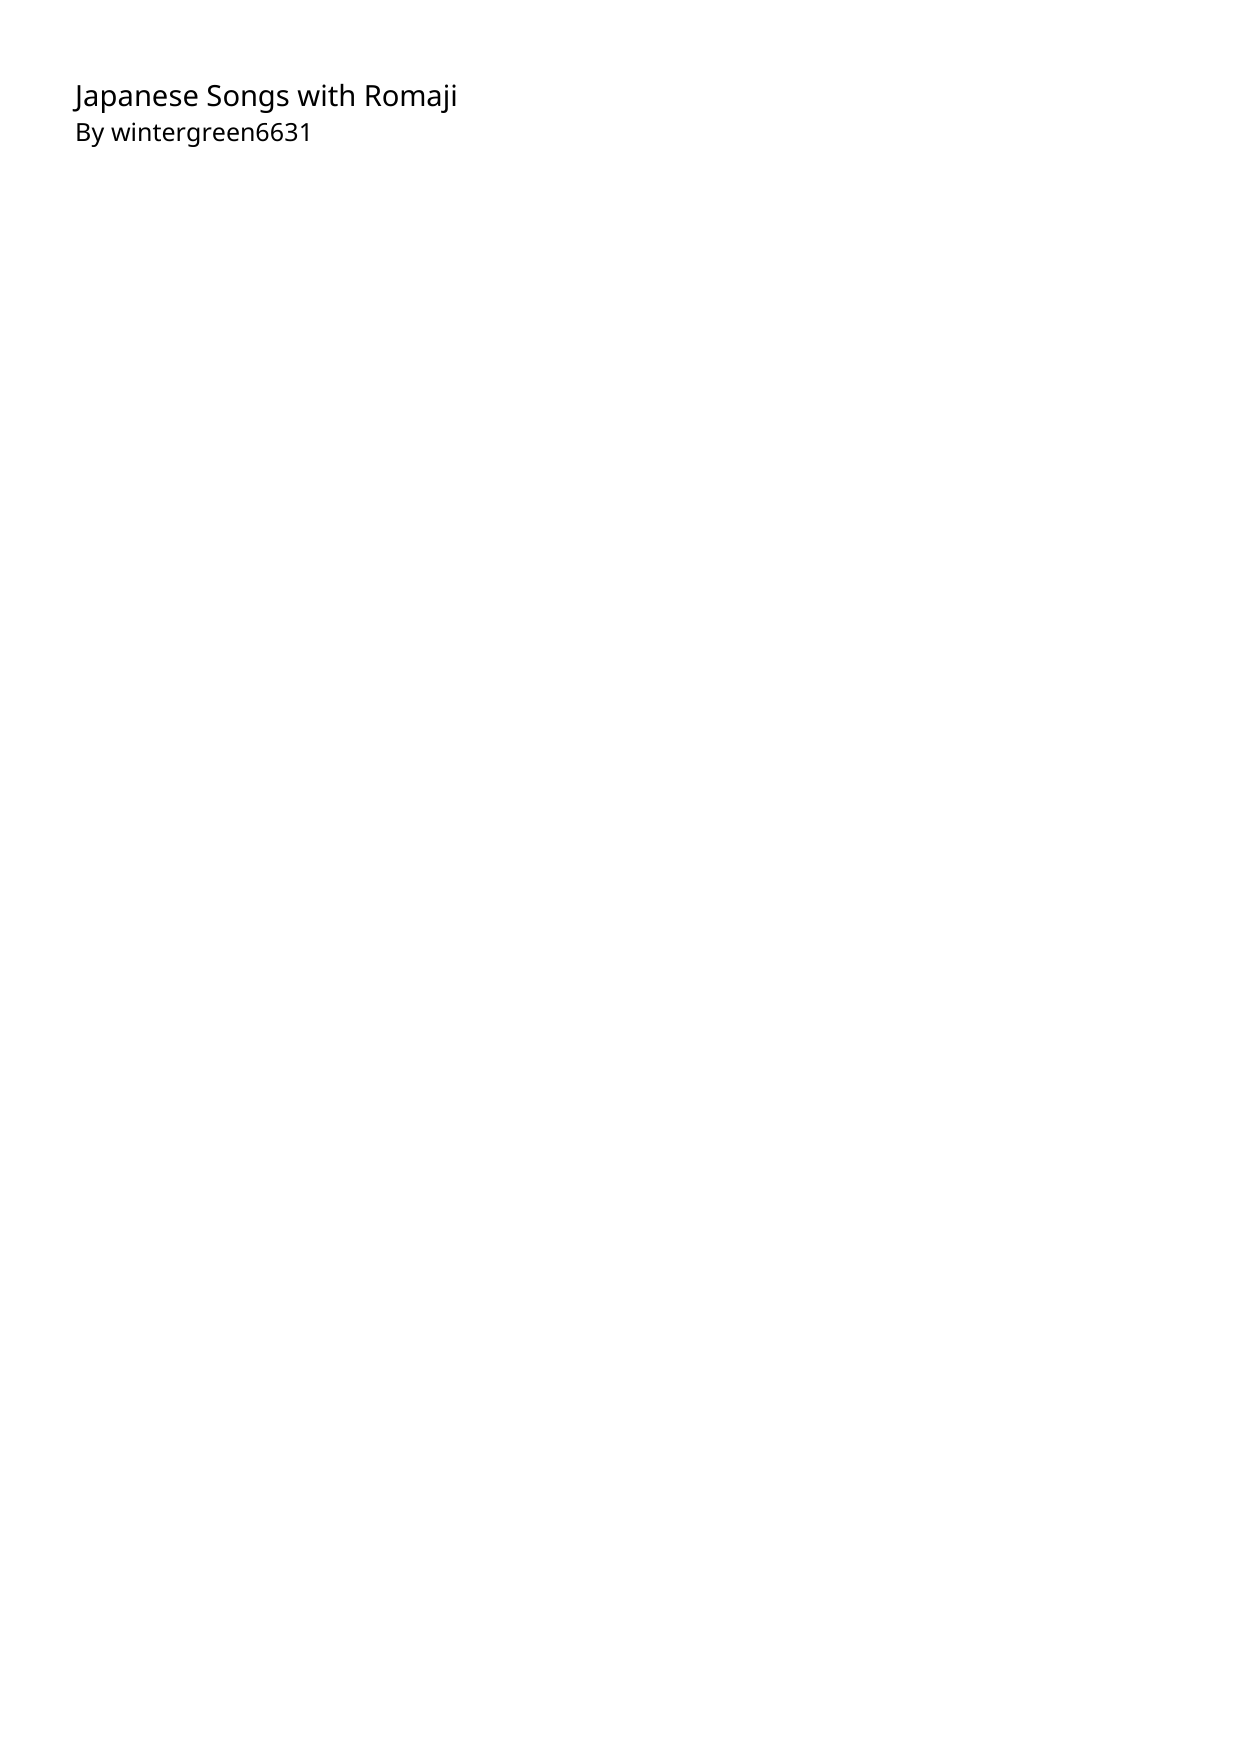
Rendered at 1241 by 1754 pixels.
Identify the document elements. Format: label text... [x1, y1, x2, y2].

text Japanese Songs with Romaji [75, 75, 1165, 114]
text By wintergreen6631 [75, 114, 1165, 148]
